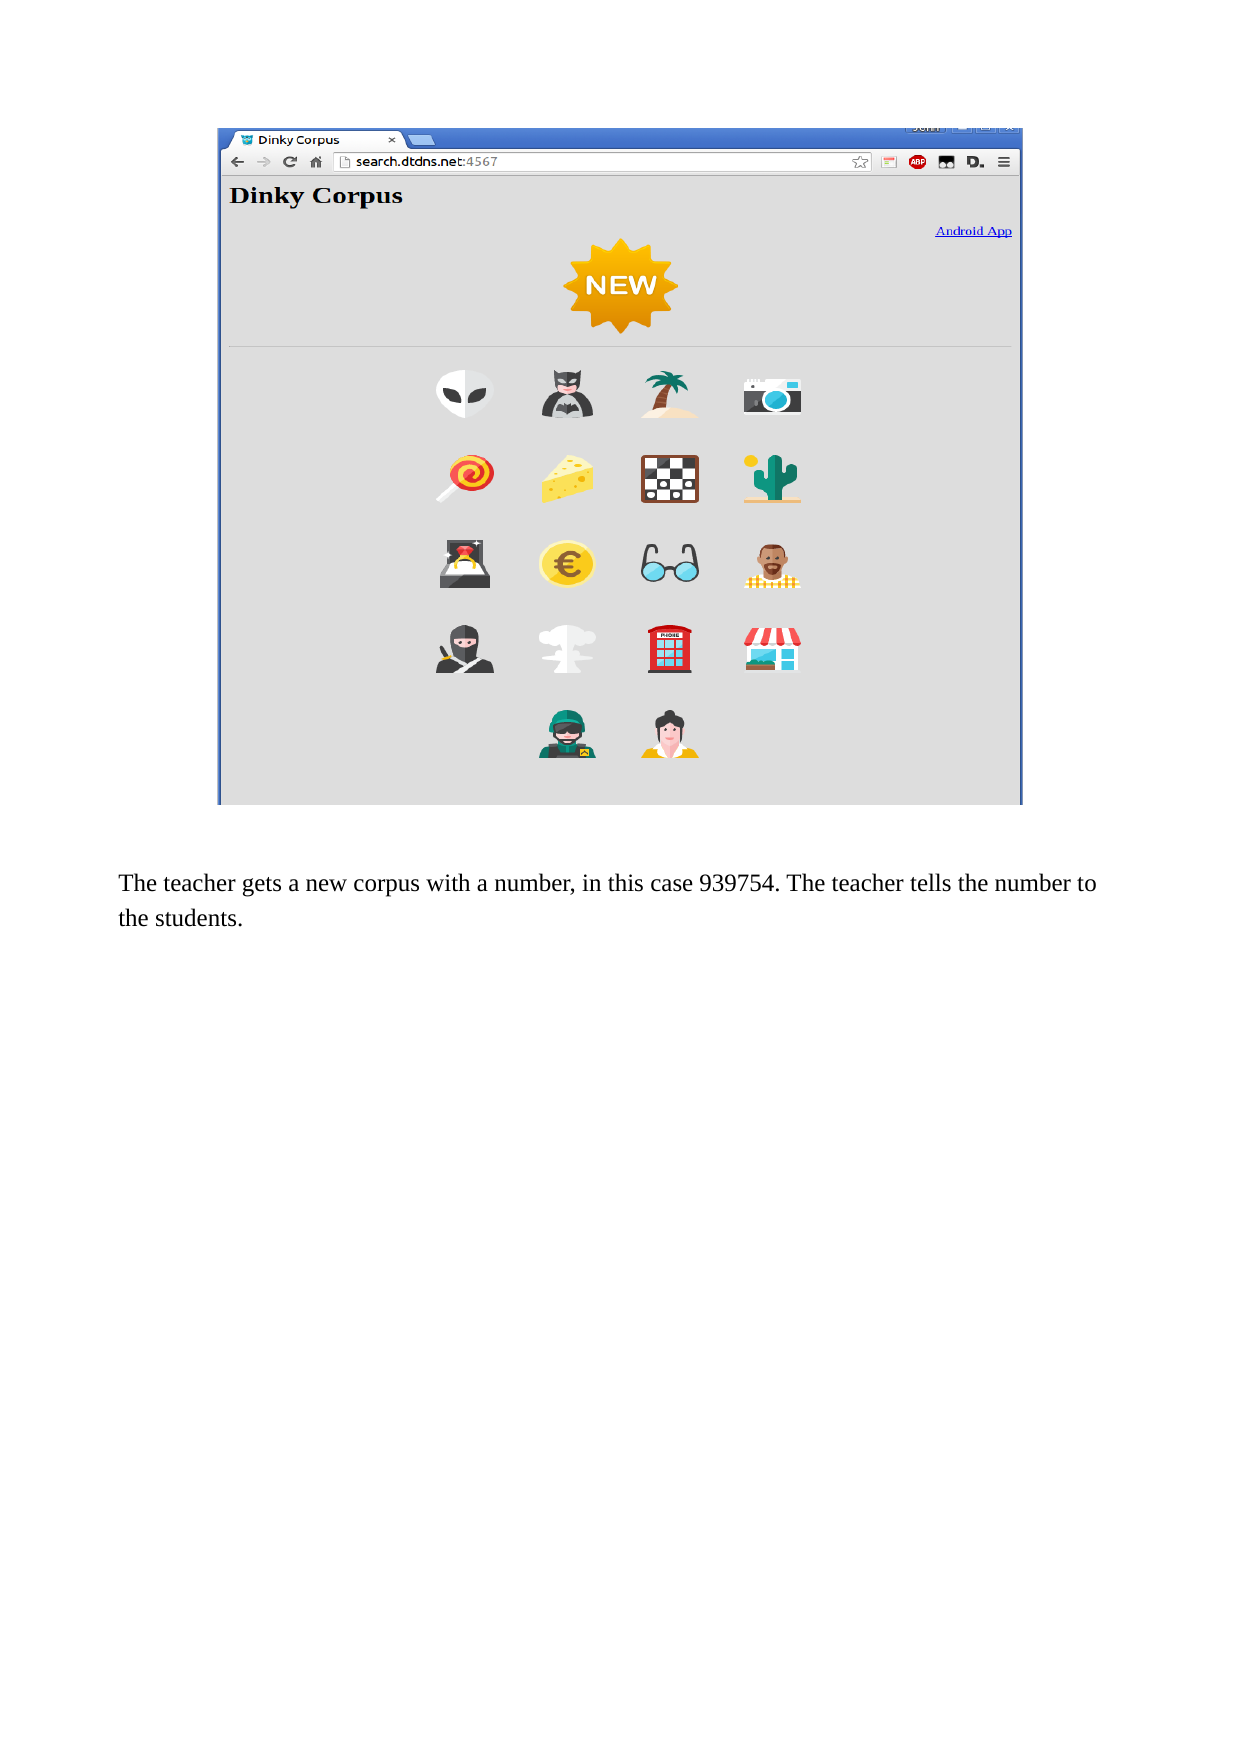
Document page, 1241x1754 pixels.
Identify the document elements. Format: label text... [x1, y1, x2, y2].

text The teacher gets a new corpus with a number, in this case 939754. The teacher tells the number to the students. [118, 868, 1122, 932]
picture [217, 118, 1023, 814]
